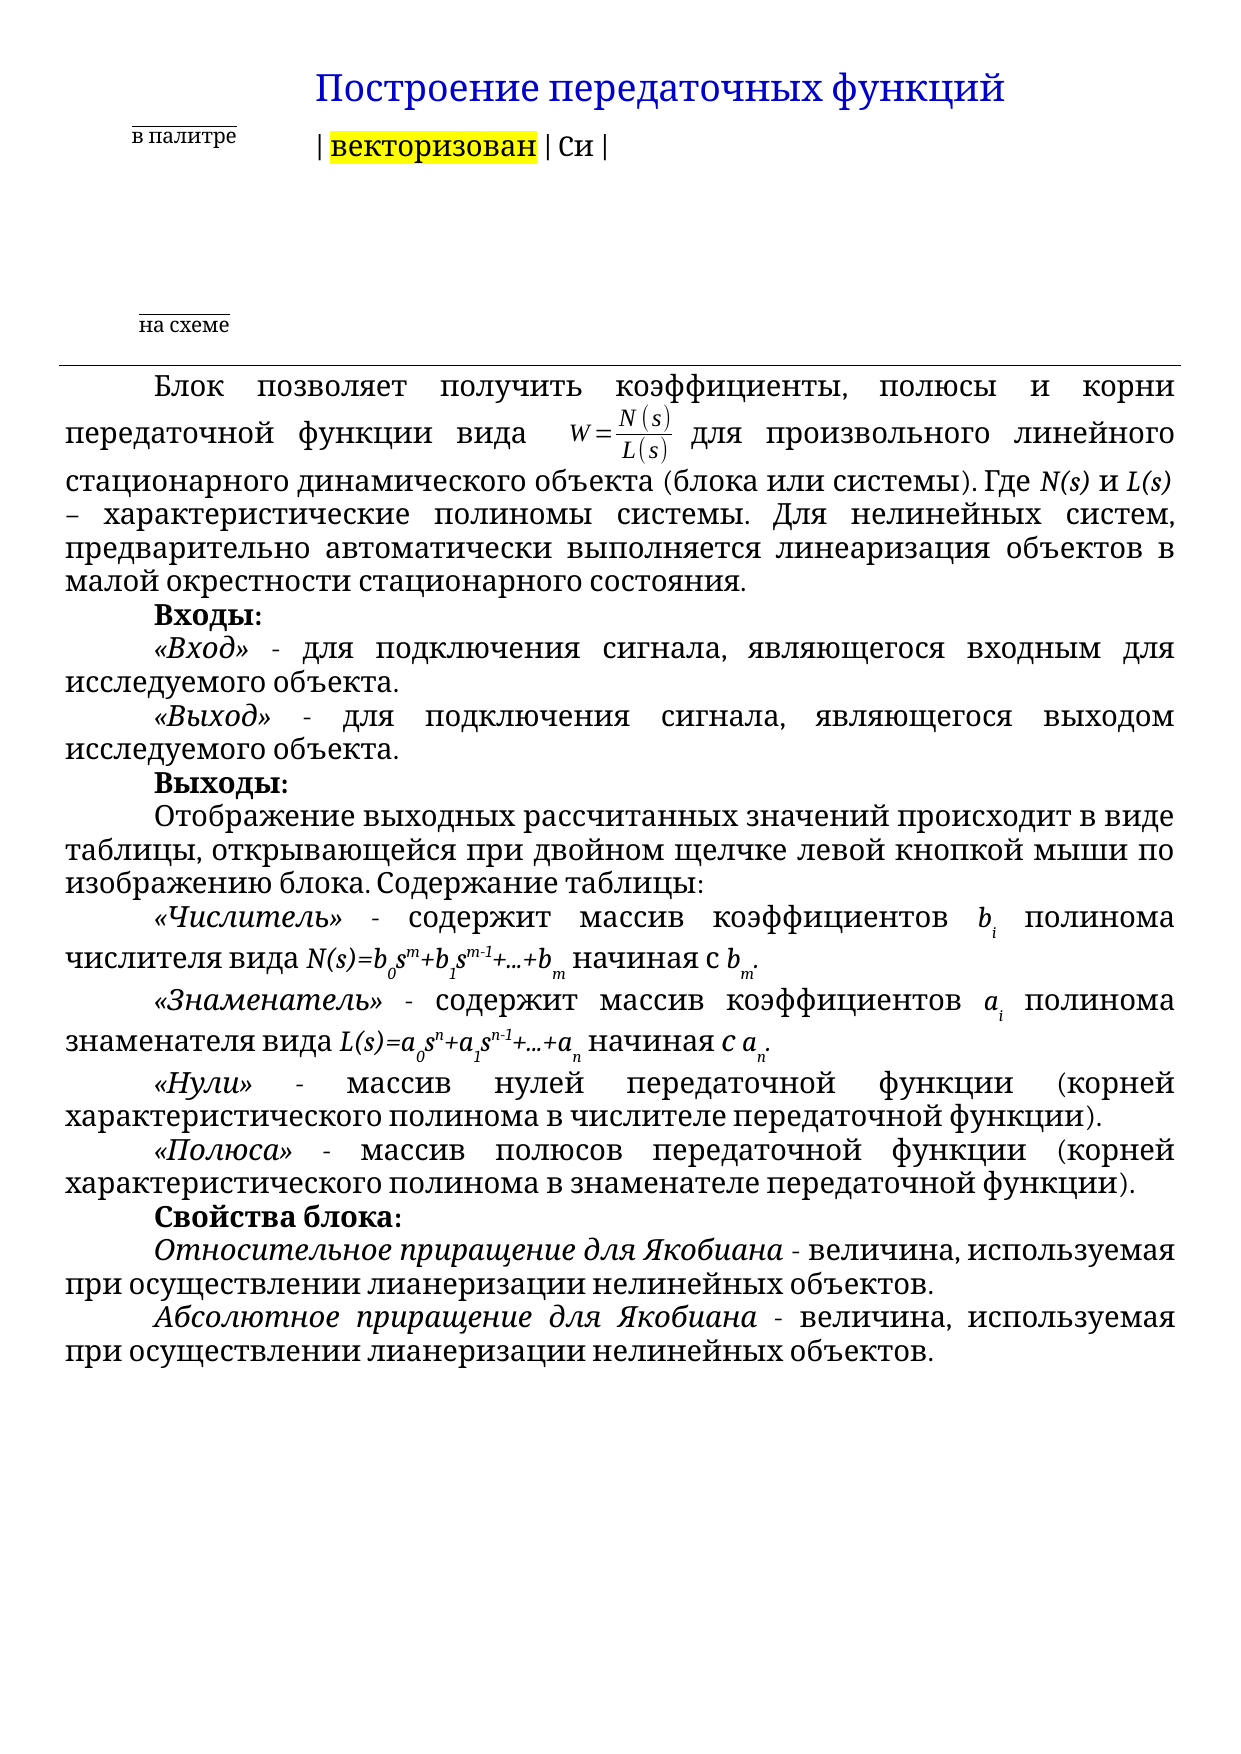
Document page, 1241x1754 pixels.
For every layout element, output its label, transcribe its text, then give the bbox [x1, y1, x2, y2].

table_cell [309, 176, 1181, 308]
table_cell в палитре [59, 119, 309, 176]
table_cell на схеме [59, 308, 309, 365]
table_header Построение передаточных функций [309, 59, 1181, 119]
table_cell | векторизован | Cи | [309, 119, 1181, 176]
table_cell [59, 176, 309, 308]
table_header [59, 59, 309, 119]
table_cell Блок позволяет получить коэффициенты, полюсы и корни передаточной функции вида для произвольного линейного стационарного динамического объекта (блока или системы). Где N(s) и L(s) – характеристические полиномы системы. Для нелинейных систем, предварительно автоматически выполняется линеаризация объектов в малой окрестности стационарного состояния. Входы: «Вход» - для подключения сигнала, являющегося входным для исследуемого объекта. «Выход» - для подключения сигнала, являющегося выходом исследуемого объекта. Выходы: Отображение выходных рассчитанных значений происходит в виде таблицы, открывающейся при двойном щелчке левой кнопкой мыши по изображению блока. Содержание таблицы: «Числитель» - содержит массив коэффициентов bi полинома числителя вида N(s)=b0sm+b1sm-1+...+bm начиная с bm. «Знаменатель» - содержит массив коэффициентов ai полинома знаменателя вида L(s)=a0sn+a1sn-1+...+an начиная с an. «Нули» - массив нулей передаточной функции (корней характеристического полинома в числителе передаточной функции). «Полюса» - массив полюсов передаточной функции (корней характеристического полинома в знаменателе передаточной функции). Свойства блока: Относительное приращение для Якобиана - величина, используемая при осуществлении лианеризации нелинейных объектов. Абсолютное приращение для Якобиана - величина, используемая при осуществлении лианеризации нелинейных объектов. Режим расчета характеристик - позволяет установить в какой момент будет происходить расчет: при инициализации схемы, при достижении конечного времени расчета, либо с заданным шагом. Шаг перерасчета характеристик, сек - величина шага, с которым происходит пересчет характеристик. Опция используется в случае, если выбран режим расчета характеристик с заданным шагом. Пример использования блока: В схеме, блок определяет коэффициенты передаточной функции инерционного звена первого порядка. В данном случае они будут соответствовать коэффициентам, установленным в свойствах исследуемого блока. Блок векторизован [59, 366, 1181, 1374]
table_cell [309, 308, 1181, 365]
